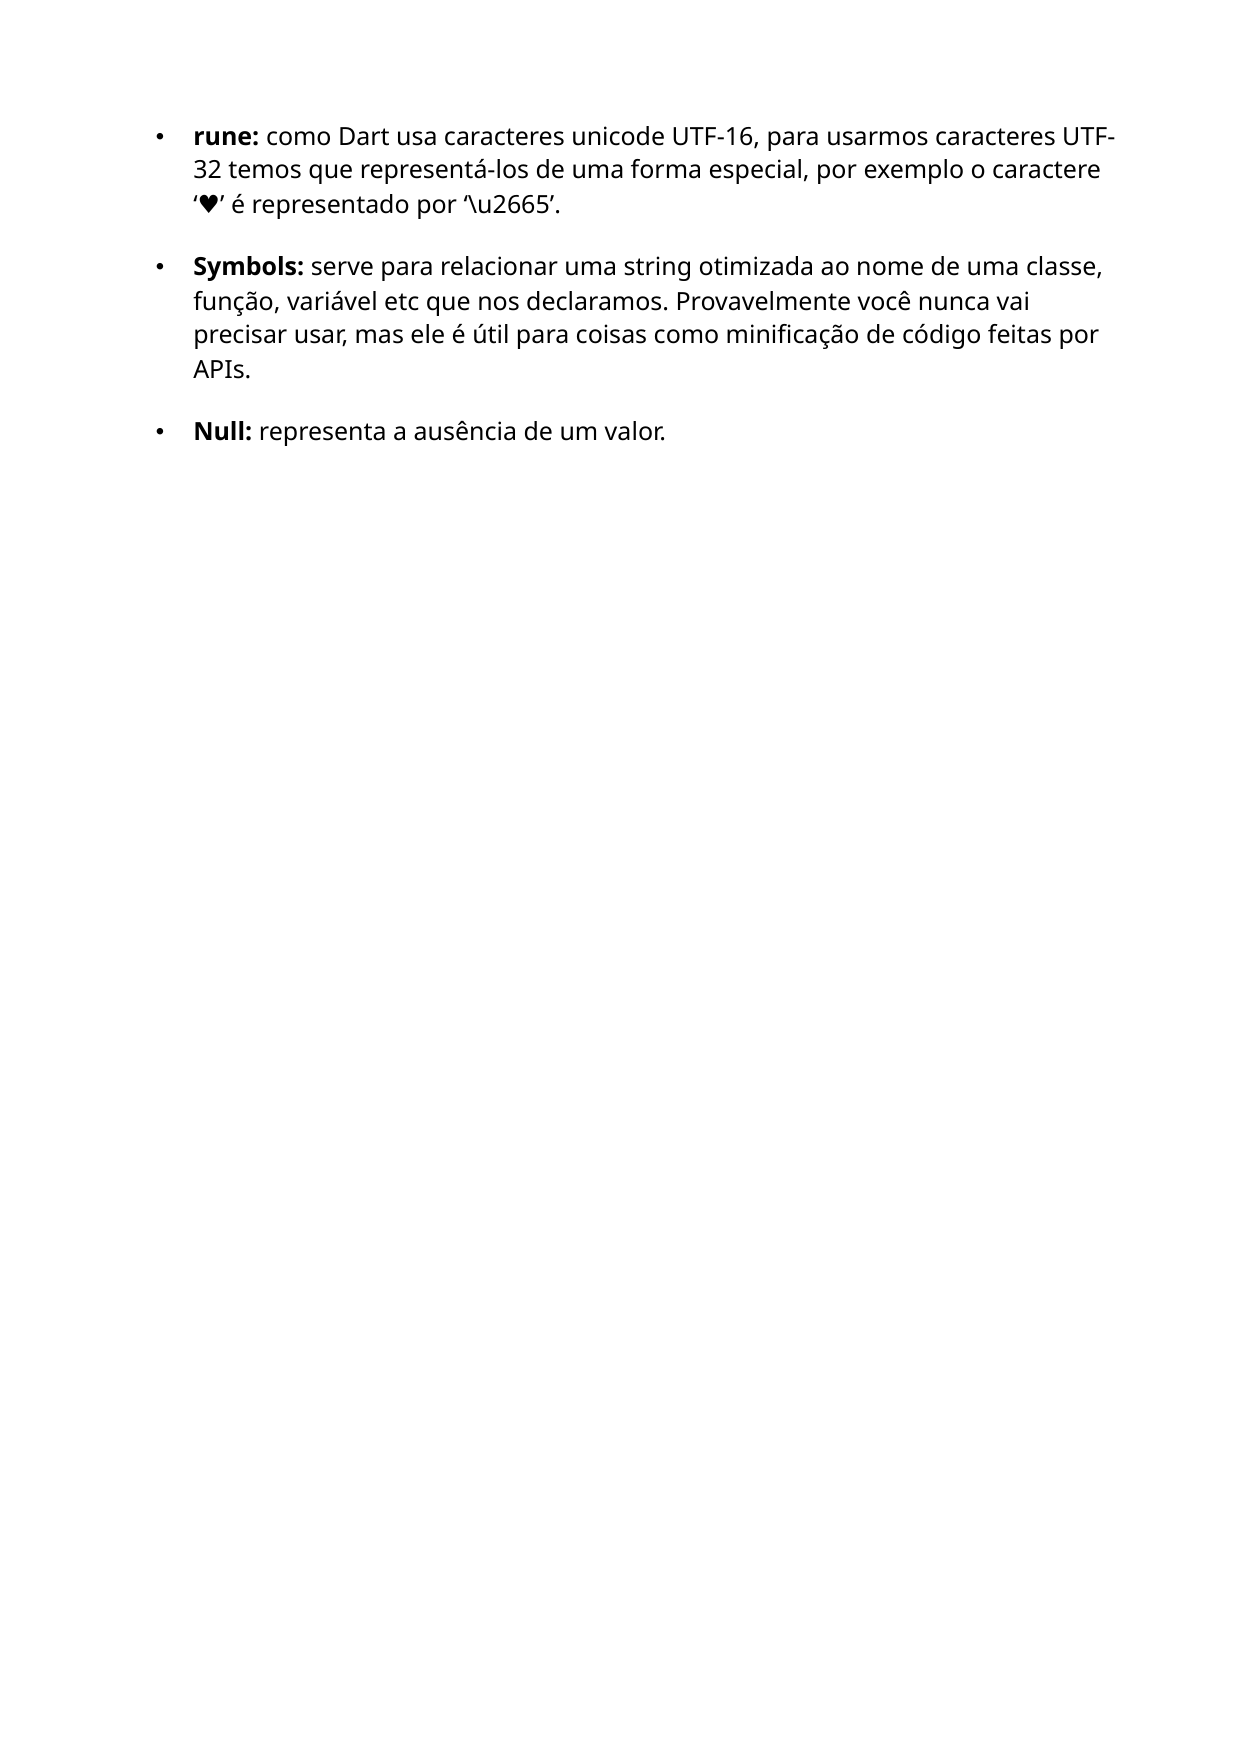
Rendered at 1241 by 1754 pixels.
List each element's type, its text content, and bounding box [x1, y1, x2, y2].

list Symbols: serve para relacionar uma string otimizada ao nome de uma classe, função, variável etc que nos declaramos. Provavelmente você nunca vai precisar usar, mas ele é útil para coisas como minificação de código feitas por APIs. [156, 249, 1122, 385]
list Null: representa a ausência de um valor. [156, 414, 1122, 448]
list rune: como Dart usa caracteres unicode UTF-16, para usarmos caracteres UTF-32 temos que representá-los de uma forma especial, por exemplo o caractere ‘♥’ é representado por ‘\u2665’. [156, 118, 1122, 220]
